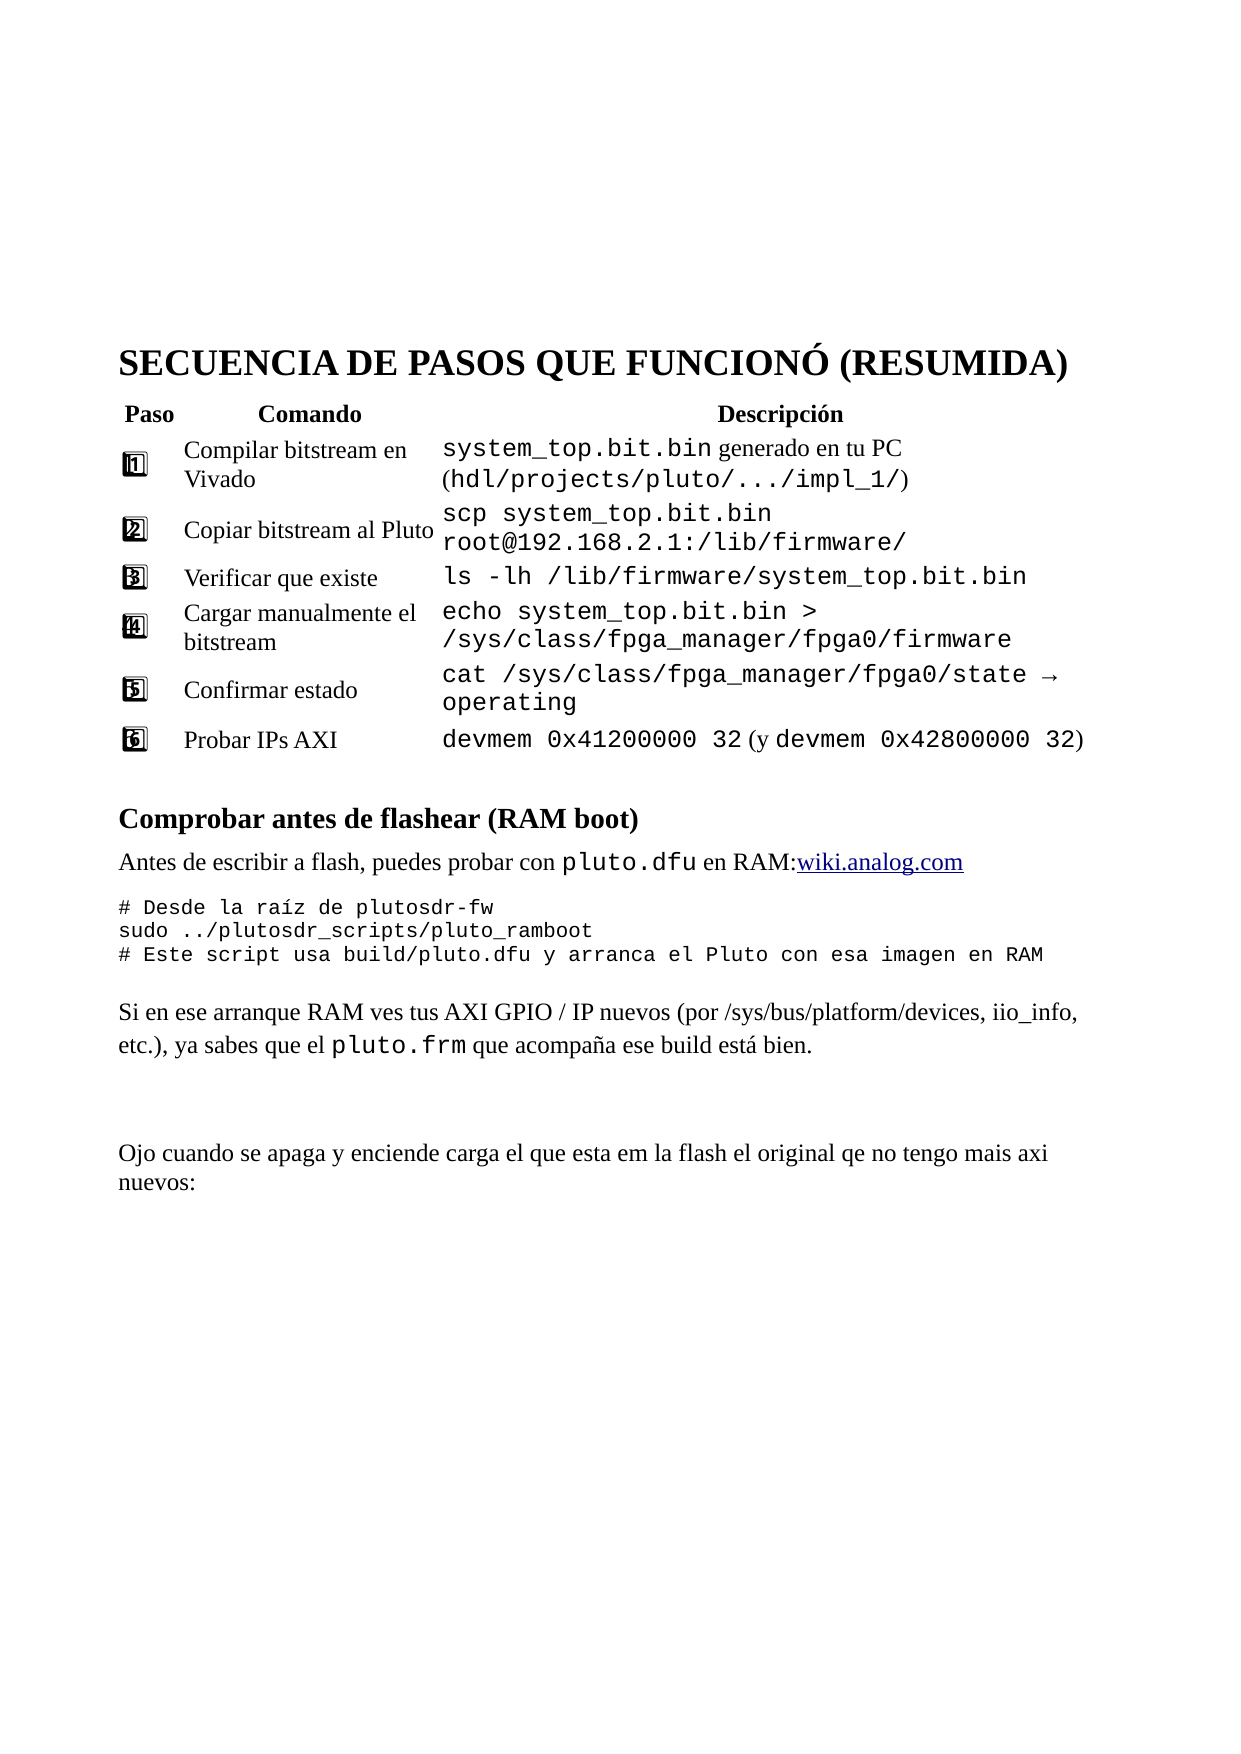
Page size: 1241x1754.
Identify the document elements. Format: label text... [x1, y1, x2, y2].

table_cell 2️⃣ [118, 498, 181, 560]
table_cell Confirmar estado [181, 658, 439, 721]
text # Este script usa build/pluto.dfu y arranca el Pluto con esa imagen en RAM [118, 944, 1122, 968]
table_cell scp system_top.bit.bin root@192.168.2.1:/lib/firmware/ [439, 498, 1122, 560]
table_cell Copiar bitstream al Pluto [181, 498, 439, 560]
text Antes de escribir a flash, puedes probar con pluto.dfu en RAM:wiki.analog.com [118, 847, 1122, 878]
table_cell cat /sys/class/fpga_manager/fpga0/state → operating [439, 658, 1122, 721]
text Ojo cuando se apaga y enciende carga el que esta em la flash el original qe no tengo mais axi nuevos: [118, 1138, 1122, 1195]
subtitle Comprobar antes de flashear (RAM boot) [118, 801, 1122, 834]
table_cell echo system_top.bit.bin > /sys/class/fpga_manager/fpga0/firmware [439, 595, 1122, 658]
subtitle SECUENCIA DE PASOS QUE FUNCIONÓ (RESUMIDA) [118, 340, 1122, 383]
table_cell 5️⃣ [118, 658, 181, 721]
table_cell 1️⃣ [118, 430, 181, 498]
text sudo ../plutosdr_scripts/pluto_ramboot [118, 921, 1122, 944]
table_cell 4️⃣ [118, 595, 181, 658]
table_cell 3️⃣ [118, 560, 181, 595]
table_header Paso [118, 396, 181, 430]
table_cell 6️⃣ [118, 721, 181, 757]
table_cell Cargar manualmente el bitstream [181, 595, 439, 658]
table_cell Verificar que existe [181, 560, 439, 595]
table_header Descripción [439, 396, 1122, 430]
text Si en ese arranque RAM ves tus AXI GPIO / IP nuevos (por /sys/bus/platform/devices, iio_info, etc.), ya sabes que el pluto.frm que acompaña ese build está bien. [118, 997, 1122, 1061]
table_cell Compilar bitstream en Vivado [181, 430, 439, 498]
table_cell devmem 0x41200000 32 (y devmem 0x42800000 32) [439, 721, 1122, 757]
table_cell Probar IPs AXI [181, 721, 439, 757]
table_cell system_top.bit.bin generado en tu PC (hdl/projects/pluto/.../impl_1/) [439, 430, 1122, 498]
table_header Comando [181, 396, 439, 430]
table_cell ls -lh /lib/firmware/system_top.bit.bin [439, 560, 1122, 595]
text # Desde la raíz de plutosdr-fw [118, 897, 1122, 921]
